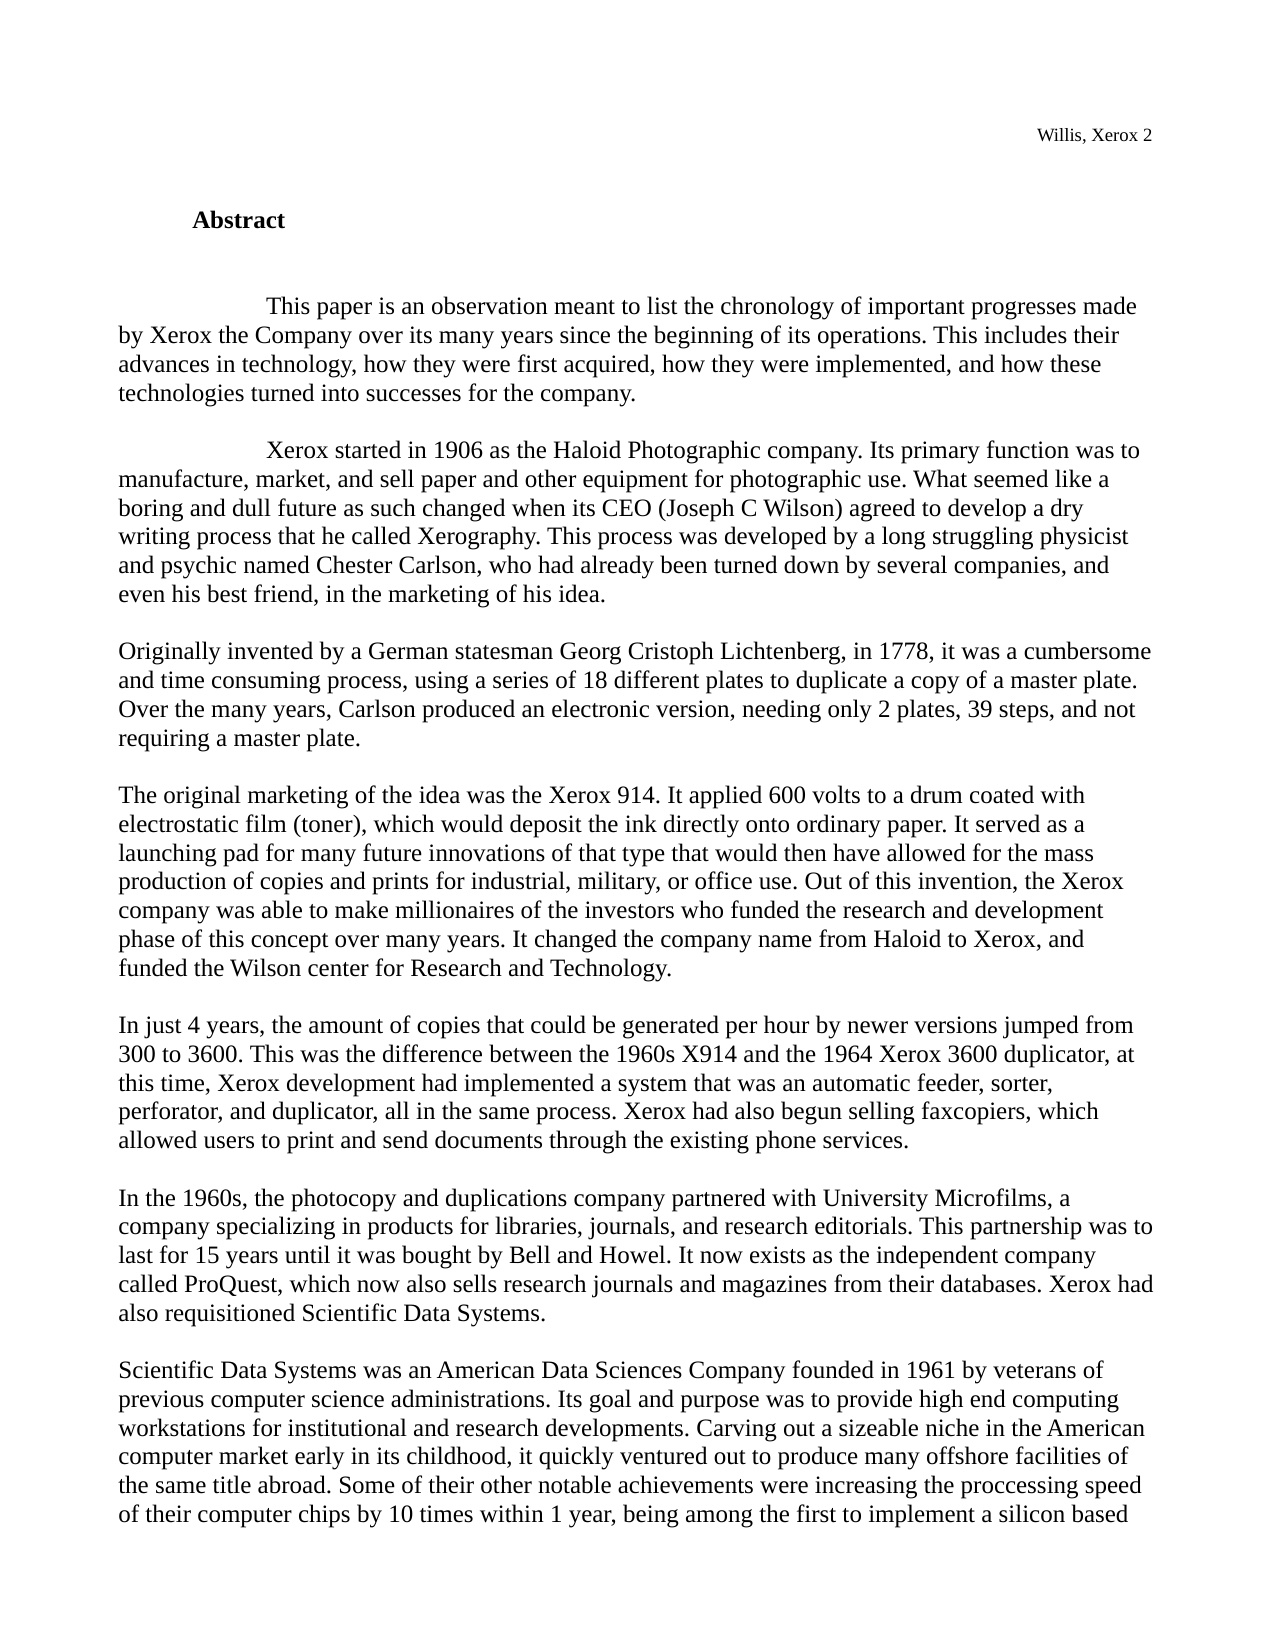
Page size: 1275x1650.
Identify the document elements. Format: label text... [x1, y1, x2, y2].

text In the 1960s, the photocopy and duplications company partnered with University Microfilms, a company specializing in products for libraries, journals, and research editorials. This partnership was to last for 15 years until it was bought by Bell and Howel. It now exists as the independent company called ProQuest, which now also sells research journals and magazines from their databases. Xerox had also requisitioned Scientific Data Systems. [118, 1183, 1157, 1326]
text Scientific Data Systems was an American Data Sciences Company founded in 1961 by veterans of previous computer science administrations. Its goal and purpose was to provide high end computing workstations for institutional and research developments. Carving out a sizeable niche in the American computer market early in its childhood, it quickly ventured out to produce many offshore facilities of the same title abroad. Some of their other notable achievements were increasing the proccessing speed of their computer chips by 10 times within 1 year, being among the first to implement a silicon based [118, 1355, 1157, 1528]
text The original marketing of the idea was the Xerox 914. It applied 600 volts to a drum coated with electrostatic film (toner), which would deposit the ink directly onto ordinary paper. It served as a launching pad for many future innovations of that type that would then have allowed for the mass production of copies and prints for industrial, military, or office use. Out of this invention, the Xerox company was able to make millionaires of the investors who funded the research and development phase of this concept over many years. It changed the company name from Haloid to Xerox, and funded the Wilson center for Research and Technology. [118, 780, 1157, 981]
text Originally invented by a German statesman Georg Cristoph Lichtenberg, in 1778, it was a cumbersome and time consuming process, using a series of 18 different plates to duplicate a copy of a master plate. Over the many years, Carlson produced an electronic version, needing only 2 plates, 39 steps, and not requiring a master plate. [118, 636, 1157, 751]
text Xerox started in 1906 as the Haloid Photographic company. Its primary function was to manufacture, market, and sell paper and other equipment for photographic use. What seemed like a boring and dull future as such changed when its CEO (Joseph C Wilson) agreed to develop a dry writing process that he called Xerography. This process was developed by a long struggling physicist and psychic named Chester Carlson, who had already been turned down by several companies, and even his best friend, in the marketing of his idea. [118, 435, 1157, 608]
text In just 4 years, the amount of copies that could be generated per hour by newer versions jumped from 300 to 3600. This was the difference between the 1960s X914 and the 1964 Xerox 3600 duplicator, at this time, Xerox development had implemented a system that was an automatic feeder, sorter, perforator, and duplicator, all in the same process. Xerox had also begun selling faxcopiers, which allowed users to print and send documents through the existing phone services. [118, 1010, 1157, 1154]
text This paper is an observation meant to list the chronology of important progresses made by Xerox the Company over its many years since the beginning of its operations. This includes their advances in technology, how they were first acquired, how they were implemented, and how these technologies turned into successes for the company. [118, 291, 1157, 406]
text Abstract [118, 205, 1157, 234]
